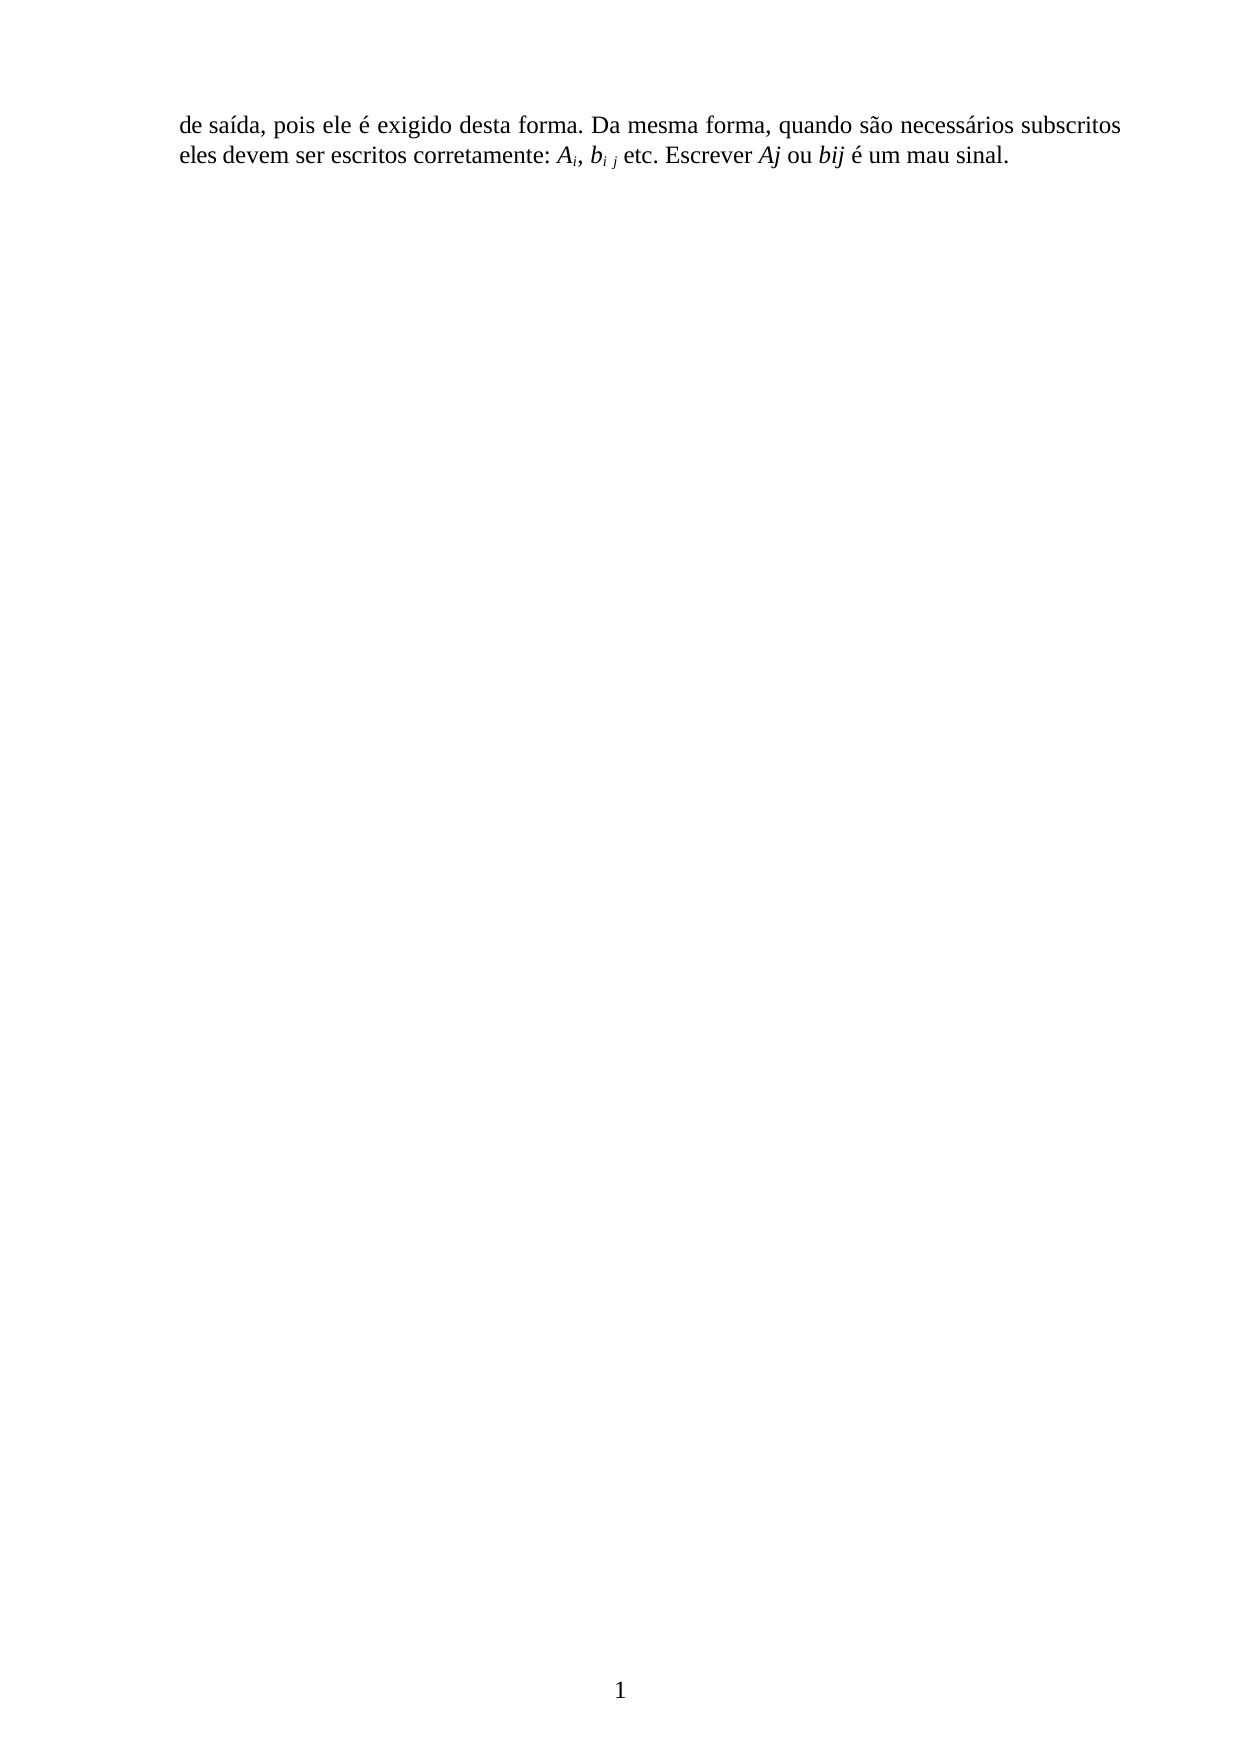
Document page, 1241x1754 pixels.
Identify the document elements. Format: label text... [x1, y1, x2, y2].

list de saída, pois ele é exigido desta forma. Da mesma forma, quando são necessários subscritos eles devem ser escritos corretamente: Ai, bi j etc. Escrever Aj ou bij é um mau sinal. [148, 110, 1122, 169]
